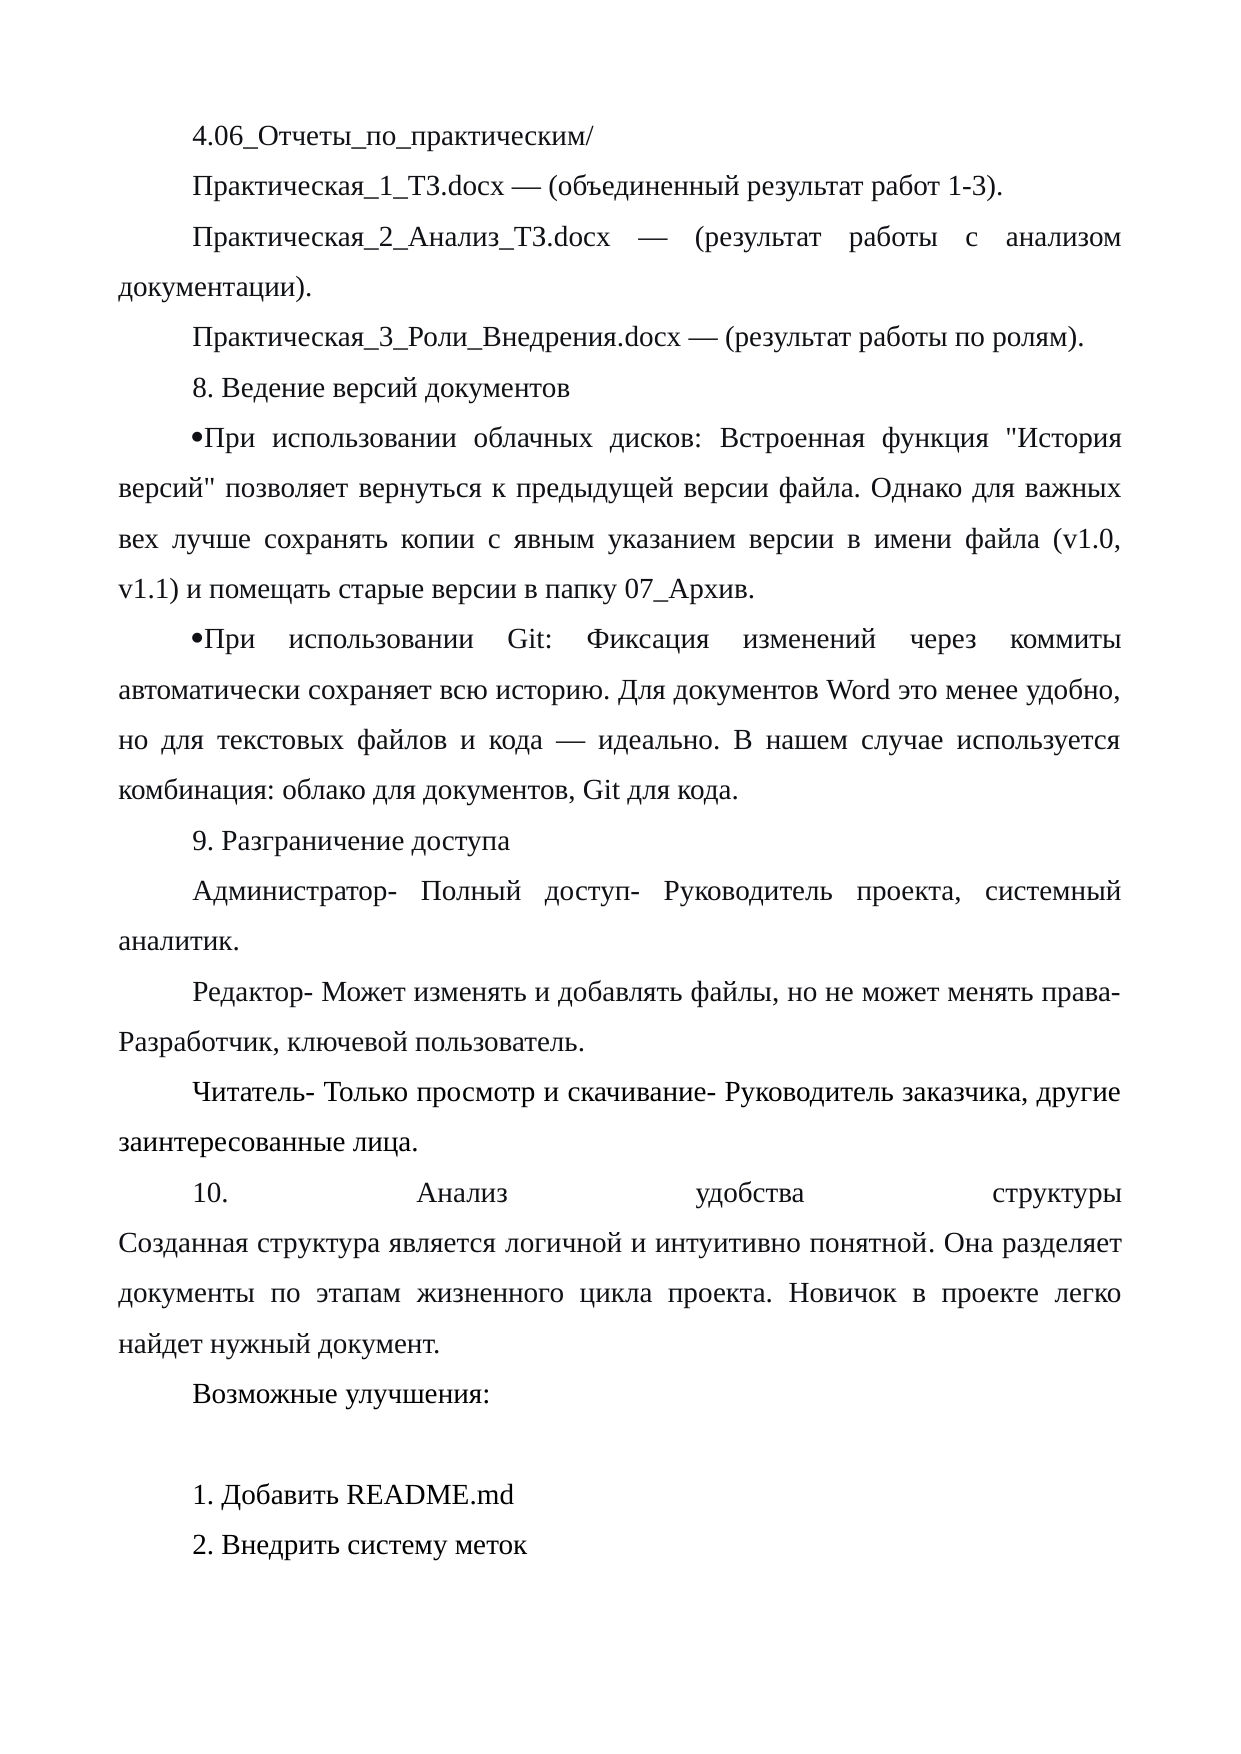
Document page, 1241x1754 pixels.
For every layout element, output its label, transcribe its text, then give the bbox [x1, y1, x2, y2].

list 06_Отчеты_по_практическим/ [118, 118, 1122, 152]
text 1. Добавить README.md [118, 1477, 1122, 1510]
subtitle 8. Ведение версий документов [118, 370, 1122, 403]
list При использовании Git: Фиксация изменений через коммиты автоматически сохраняет всю историю. Для документов Word это менее удобно, но для текстовых файлов и кода — идеально. В нашем случае используется комбинация: облако для документов, Git для кода. [118, 621, 1122, 806]
text Редактор- Может изменять и добавлять файлы, но не может менять права- Разработчик, ключевой пользователь. [118, 974, 1122, 1057]
text Практическая_2_Анализ_ТЗ.docx — (результат работы с анализом документации). [118, 219, 1122, 303]
text 2. Внедрить систему меток [118, 1527, 1122, 1561]
subtitle 10. Анализ удобства структуры Созданная структура является логичной и интуитивно понятной. Она разделяет документы по этапам жизненного цикла проекта. Новичок в проекте легко найдет нужный документ. [118, 1175, 1122, 1359]
text Возможные улучшения: [118, 1376, 1122, 1410]
text Администратор- Полный доступ- Руководитель проекта, системный аналитик. [118, 873, 1122, 957]
list При использовании облачных дисков: Встроенная функция "История версий" позволяет вернуться к предыдущей версии файла. Однако для важных вех лучше сохранять копии с явным указанием версии в имени файла (v1.0, v1.1) и помещать старые версии в папку 07_Архив. [118, 420, 1122, 604]
text Практическая_3_Роли_Внедрения.docx — (результат работы по ролям). [118, 319, 1122, 353]
text Практическая_1_ТЗ.docx — (объединенный результат работ 1-3). [118, 168, 1122, 202]
subtitle 9. Разграничение доступа [118, 823, 1122, 856]
text Читатель- Только просмотр и скачивание- Руководитель заказчика, другие заинтересованные лица. [118, 1074, 1122, 1158]
